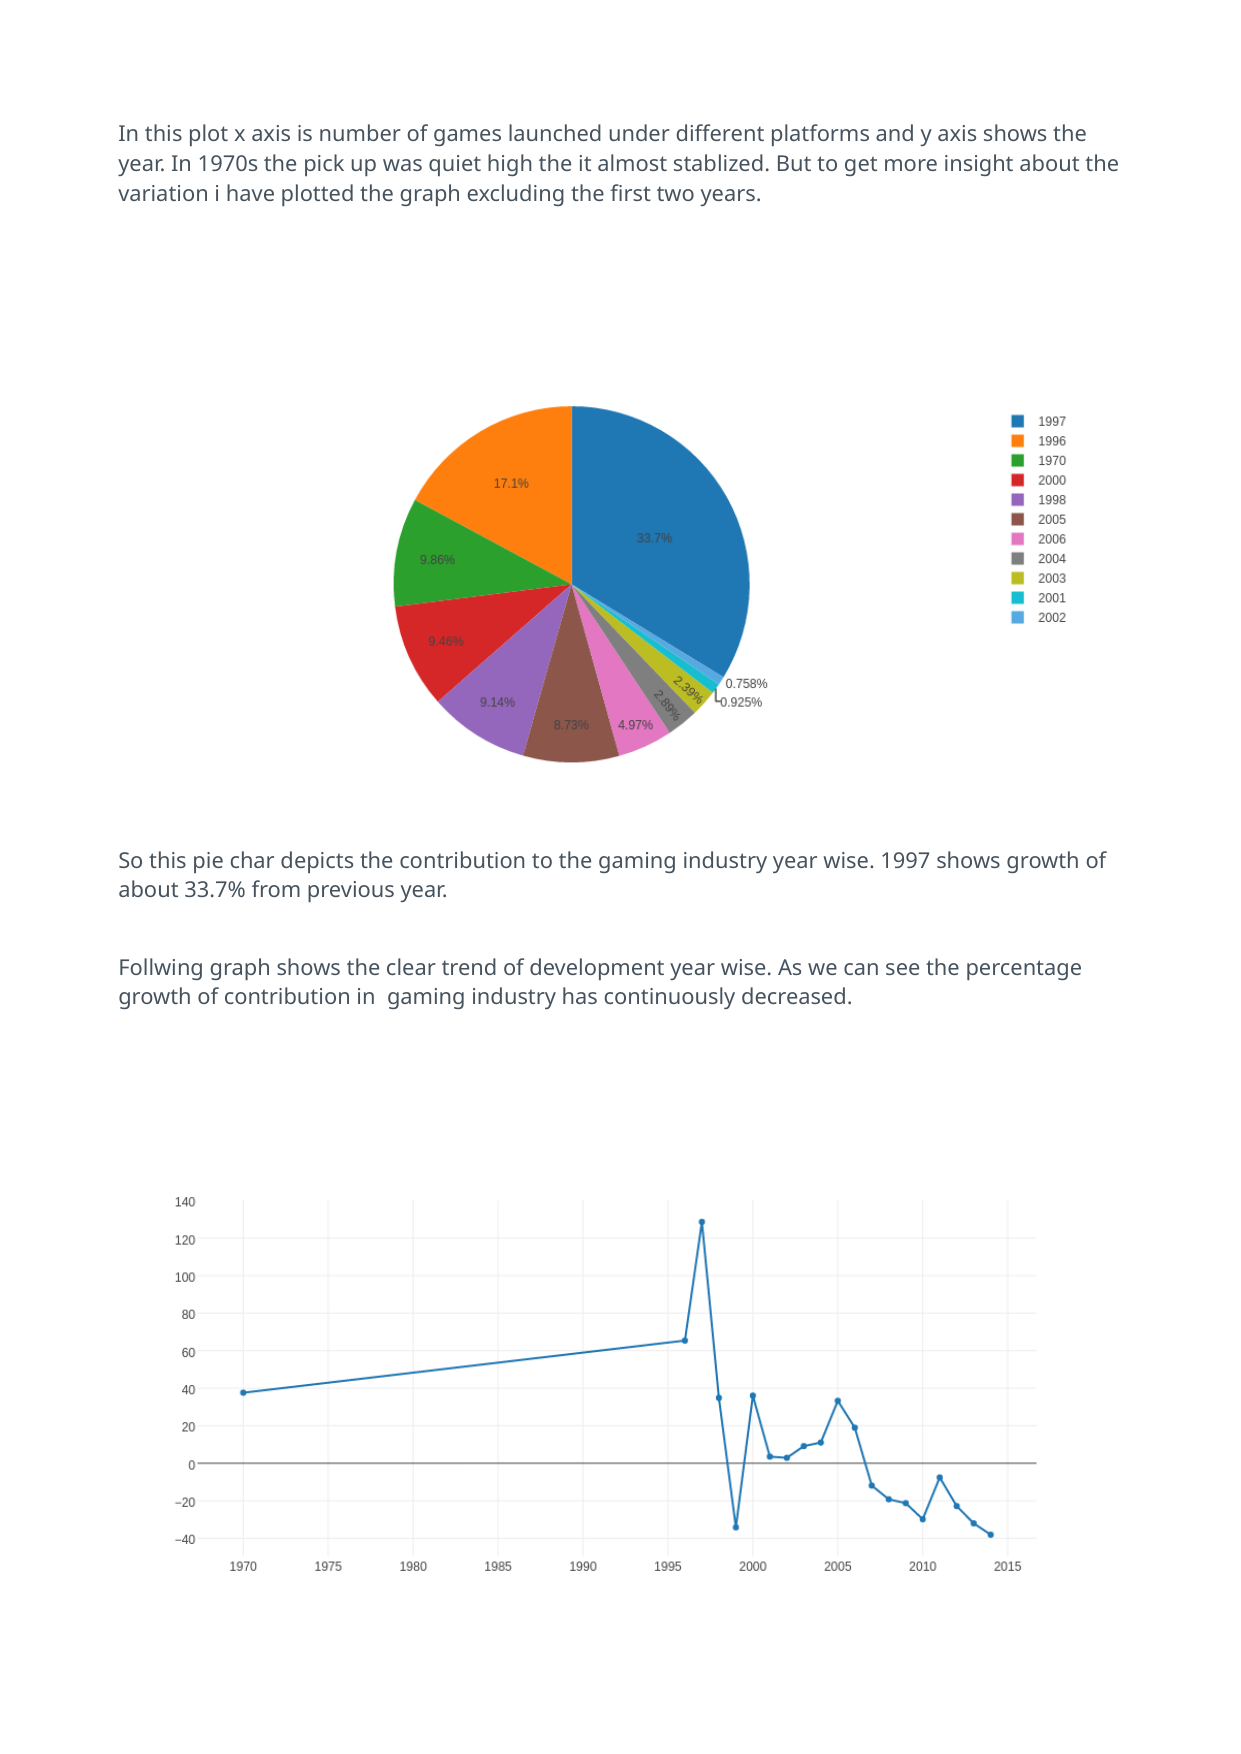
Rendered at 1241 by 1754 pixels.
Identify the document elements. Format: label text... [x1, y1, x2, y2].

text So this pie char depicts the contribution to the gaming industry year wise. 1997 shows growth of about 33.7% from previous year. [118, 278, 1122, 904]
text Follwing graph shows the clear trend of development year wise. As we can see the percentage growth of contribution in gaming industry has continuously decreased. [118, 951, 1122, 1011]
picture [80, 303, 1085, 845]
picture [115, 1097, 1119, 1639]
text In this plot x axis is number of games launched under different platforms and y axis shows the year. In 1970s the pick up was quiet high the it almost stablized. But to get more insight about the variation i have plotted the graph excluding the first two years. [118, 118, 1122, 207]
